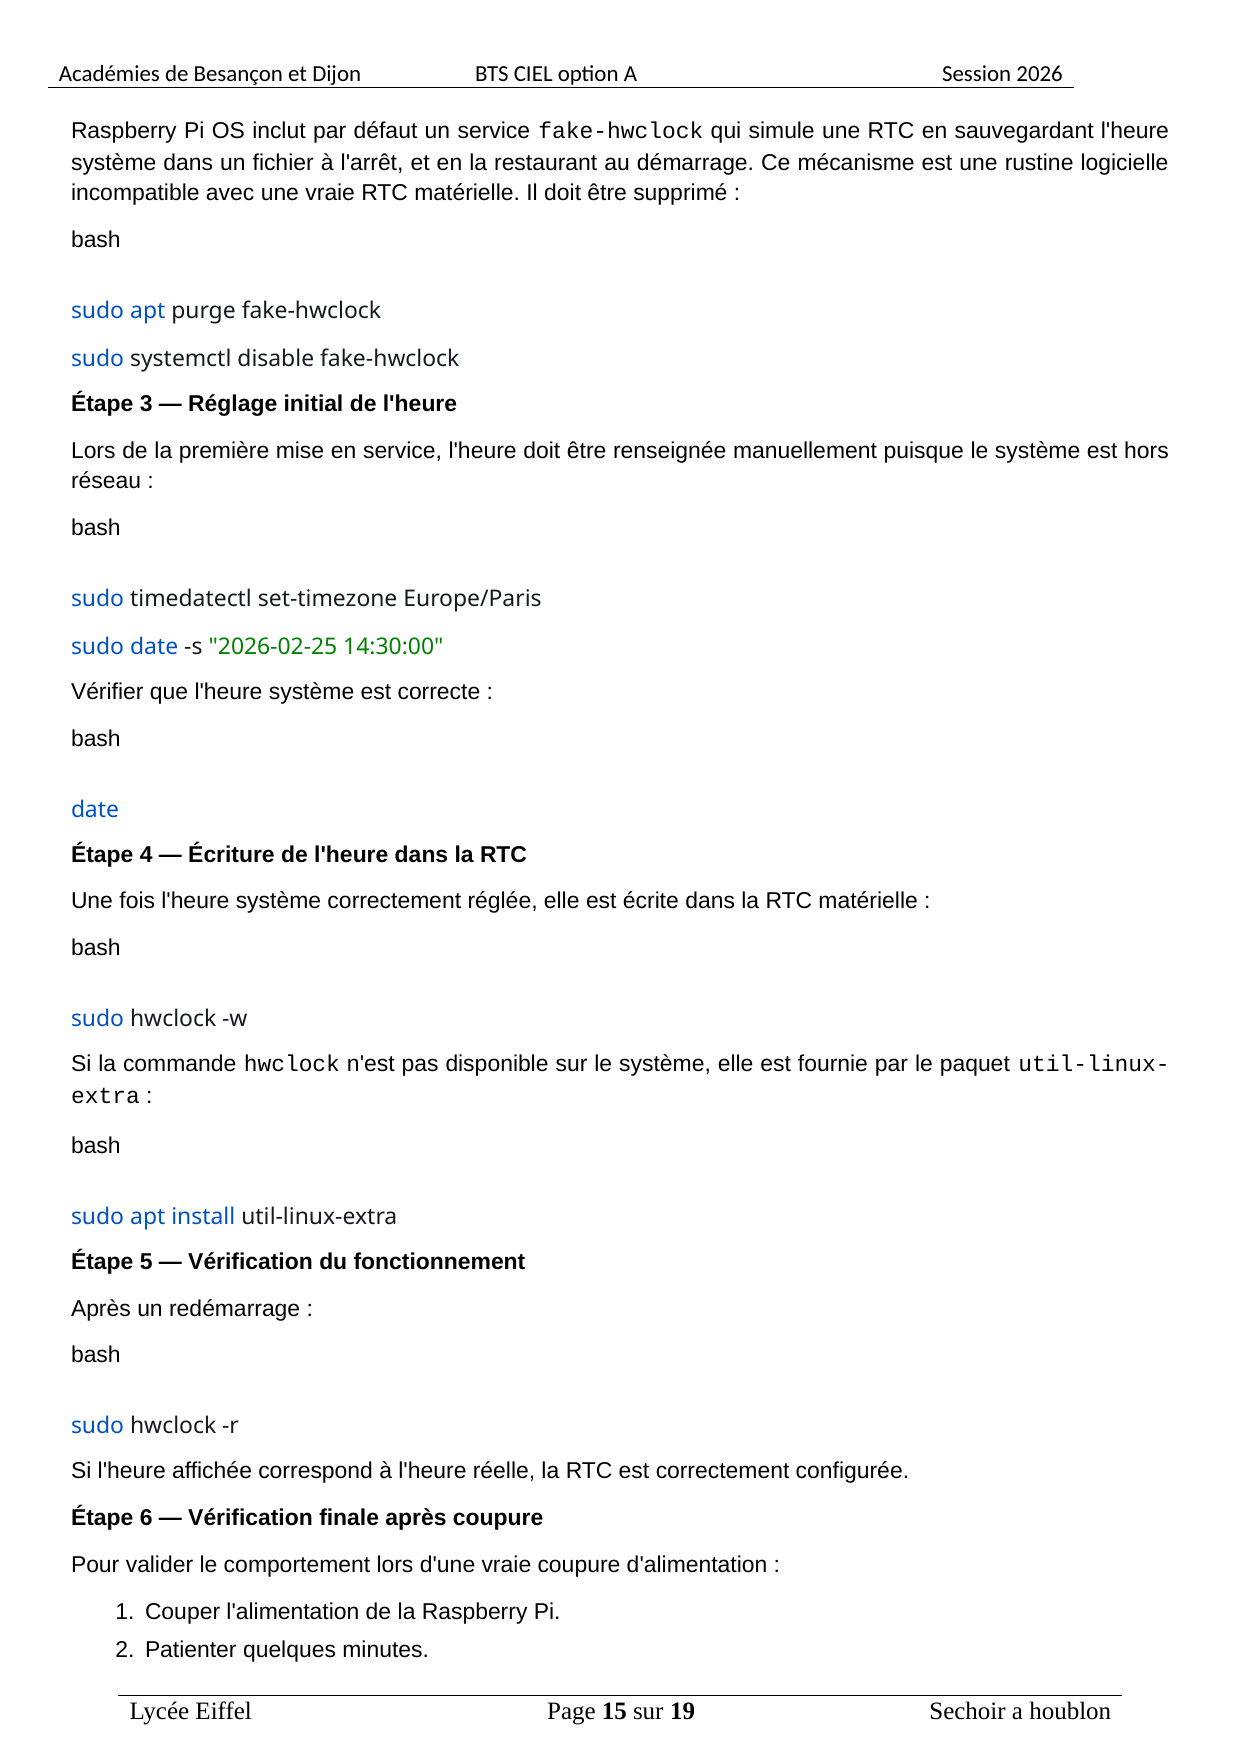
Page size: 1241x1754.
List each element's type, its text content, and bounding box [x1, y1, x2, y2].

text Lors de la première mise en service, l'heure doit être renseignée manuellement puisque le système est hors réseau : [71, 437, 1169, 493]
list Patienter quelques minutes. [115, 1636, 1169, 1663]
text Si la commande hwclock n'est pas disponible sur le système, elle est fournie par le paquet util-linux-extra : [71, 1050, 1169, 1111]
text Étape 4 — Écriture de l'heure dans la RTC [71, 841, 1169, 867]
text Étape 6 — Vérification finale après coupure [71, 1504, 1169, 1531]
text bash [71, 1132, 1169, 1158]
list Couper l'alimentation de la Raspberry Pi. [115, 1598, 1169, 1624]
text Une fois l'heure système correctement réglée, elle est écrite dans la RTC matérielle : [71, 887, 1169, 914]
text sudo hwclock -w [71, 1002, 1169, 1034]
text sudo systemctl disable fake-hwclock [71, 342, 1169, 373]
text bash [71, 934, 1169, 961]
text date [71, 793, 1169, 824]
text bash [71, 226, 1169, 252]
text Si l'heure affichée correspond à l'heure réelle, la RTC est correctement configurée. [71, 1457, 1169, 1484]
text Étape 5 — Vérification du fonctionnement [71, 1248, 1169, 1274]
text bash [71, 1341, 1169, 1368]
text Étape 3 — Réglage initial de l'heure [71, 390, 1169, 416]
text sudo apt purge fake-hwclock [71, 294, 1169, 325]
text Raspberry Pi OS inclut par défaut un service fake-hwclock qui simule une RTC en sauvegardant l'heure système dans un fichier à l'arrêt, et en la restaurant au démarrage. Ce mécanisme est une rustine logicielle incompatible avec une vraie RTC matérielle. Il doit être supprimé : [71, 117, 1169, 206]
text Pour valider le comportement lors d'une vraie coupure d'alimentation : [71, 1551, 1169, 1577]
text sudo timedatectl set-timezone Europe/Paris [71, 582, 1169, 613]
text sudo date -s "2026-02-25 14:30:00" [71, 630, 1169, 661]
text bash [71, 725, 1169, 751]
text Vérifier que l'heure système est correcte : [71, 678, 1169, 704]
text Après un redémarrage : [71, 1294, 1169, 1321]
text bash [71, 514, 1169, 540]
text sudo hwclock -r [71, 1409, 1169, 1441]
text sudo apt install util-linux-extra [71, 1200, 1169, 1231]
